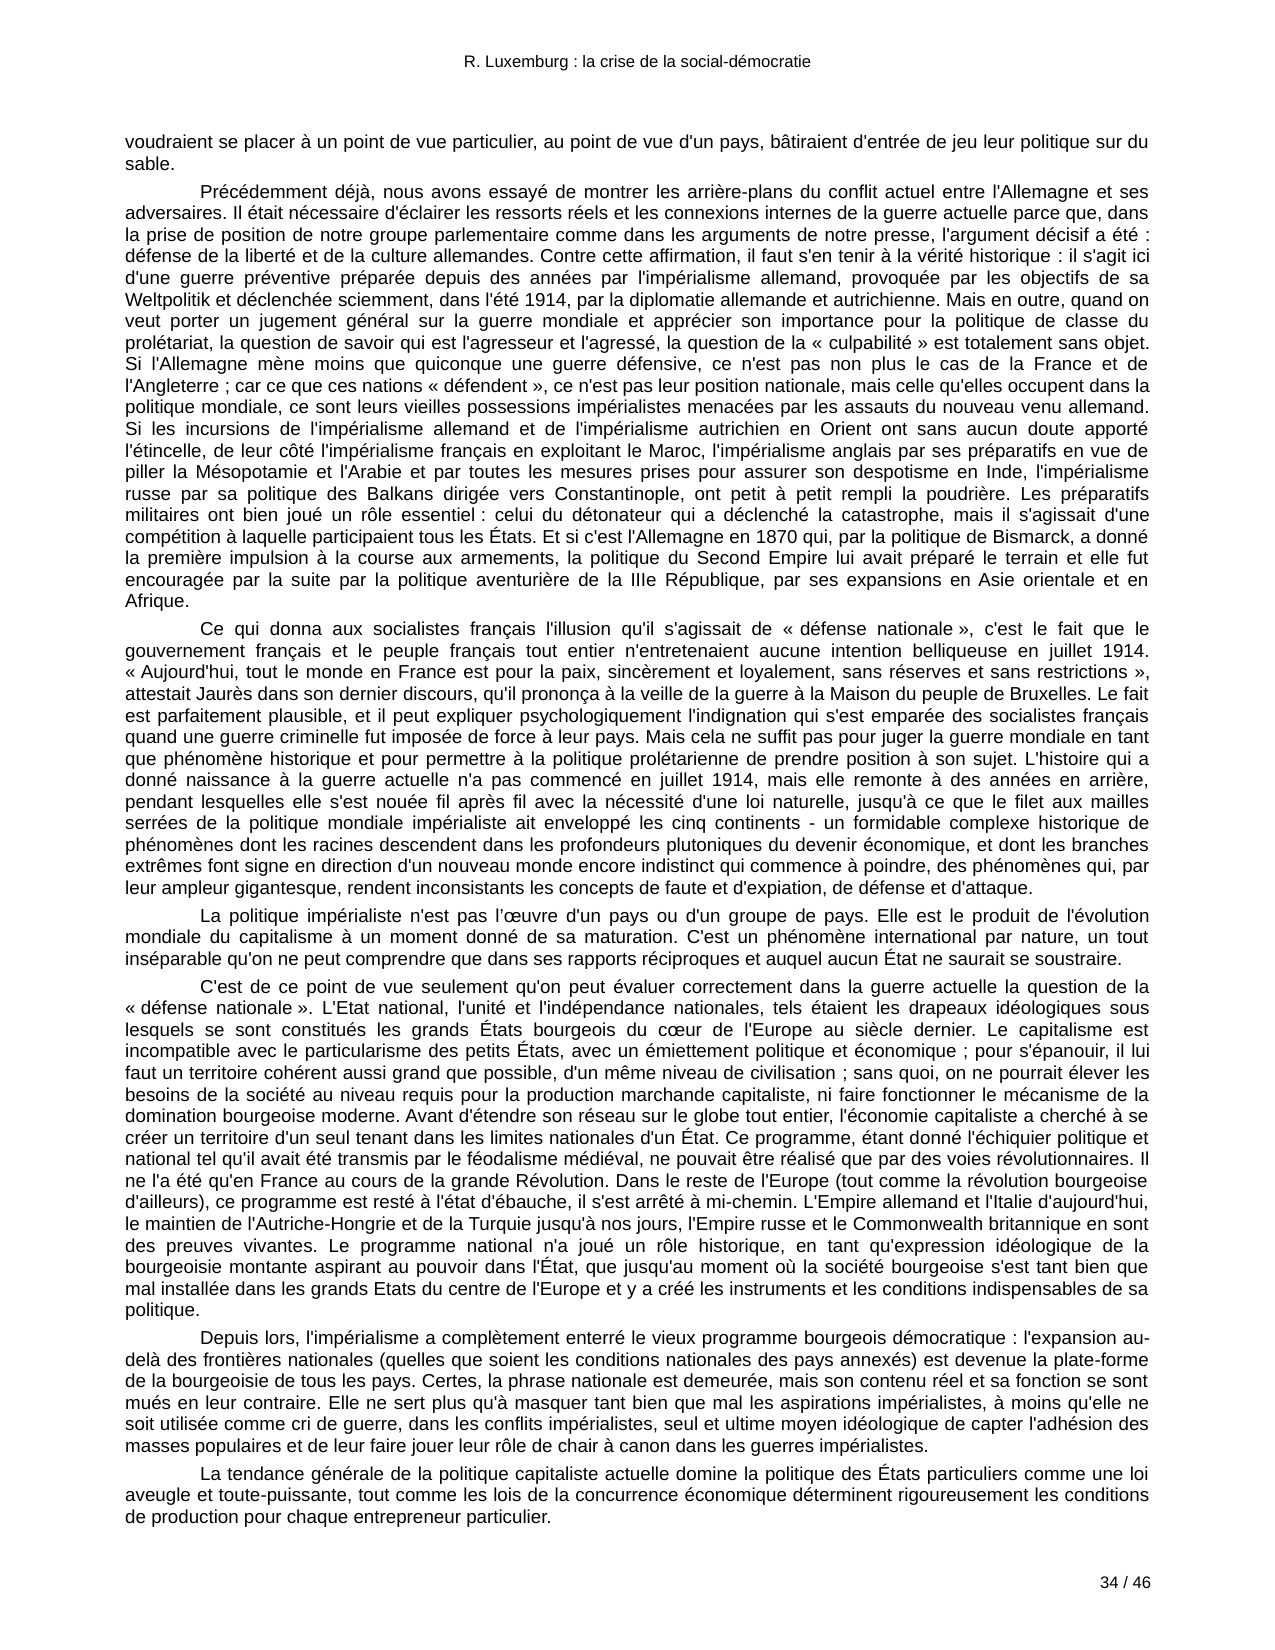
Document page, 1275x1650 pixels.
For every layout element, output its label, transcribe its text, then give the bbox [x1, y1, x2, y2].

text Depuis lors, l'impérialisme a complètement enterré le vieux programme bourgeois démocratique : l'expansion au-delà des frontières nationales (quelles que soient les conditions nationales des pays annexés) est devenue la plate-forme de la bourgeoisie de tous les pays. Certes, la phrase nationale est demeurée, mais son contenu réel et sa fonction se sont mués en leur contraire. Elle ne sert plus qu'à masquer tant bien que mal les aspirations impérialistes, à moins qu'elle ne soit utilisée comme cri de guerre, dans les conflits impérialistes, seul et ultime moyen idéologique de capter l'adhésion des masses populaires et de leur faire jouer leur rôle de chair à canon dans les guerres impérialistes. [125, 1327, 1150, 1456]
text voudraient se placer à un point de vue particulier, au point de vue d'un pays, bâtiraient d'entrée de jeu leur politique sur du sable. [125, 131, 1150, 174]
text La tendance générale de la politique capitaliste actuelle domine la politique des États particuliers comme une loi aveugle et toute-puissante, tout comme les lois de la concurrence économique déterminent rigoureusement les conditions de production pour chaque entrepreneur particulier. [125, 1462, 1150, 1527]
text C'est de ce point de vue seulement qu'on peut évaluer correctement dans la guerre actuelle la question de la « défense nationale ». L'Etat national, l'unité et l'indépendance nationales, tels étaient les drapeaux idéologiques sous lesquels se sont constitués les grands États bourgeois du cœur de l'Europe au siècle dernier. Le capitalisme est incompatible avec le particularisme des petits États, avec un émiettement politique et économique ; pour s'épanouir, il lui faut un territoire cohérent aussi grand que possible, d'un même niveau de civilisation ; sans quoi, on ne pourrait élever les besoins de la société au niveau requis pour la production marchande capitaliste, ni faire fonctionner le mécanisme de la domination bourgeoise moderne. Avant d'étendre son réseau sur le globe tout entier, l'économie capitaliste a cherché à se créer un territoire d'un seul tenant dans les limites nationales d'un État. Ce programme, étant donné l'échiquier politique et national tel qu'il avait été transmis par le féodalisme médiéval, ne pouvait être réalisé que par des voies révolutionnaires. Il ne l'a été qu'en France au cours de la grande Révolution. Dans le reste de l'Europe (tout comme la révolution bourgeoise d'ailleurs), ce programme est resté à l'état d'ébauche, il s'est arrêté à mi-chemin. L'Empire allemand et l'Italie d'aujourd'hui, le maintien de l'Autriche-Hongrie et de la Turquie jusqu'à nos jours, l'Empire russe et le Commonwealth britannique en sont des preuves vivantes. Le programme national n'a joué un rôle historique, en tant qu'expression idéologique de la bourgeoisie montante aspirant au pouvoir dans l'État, que jusqu'au moment où la société bourgeoise s'est tant bien que mal installée dans les grands Etats du centre de l'Europe et y a créé les instruments et les conditions indispensables de sa politique. [125, 976, 1150, 1321]
text Précédemment déjà, nous avons essayé de montrer les arrière-plans du conflit actuel entre l'Allemagne et ses adversaires. Il était nécessaire d'éclairer les ressorts réels et les connexions internes de la guerre actuelle parce que, dans la prise de position de notre groupe parlementaire comme dans les arguments de notre presse, l'argument décisif a été : défense de la liberté et de la culture allemandes. Contre cette affirmation, il faut s'en tenir à la vérité historique : il s'agit ici d'une guerre préventive préparée depuis des années par l'impérialisme allemand, provoquée par les objectifs de sa Weltpolitik et déclenchée sciemment, dans l'été 1914, par la diplomatie allemande et autrichienne. Mais en outre, quand on veut porter un jugement général sur la guerre mondiale et apprécier son importance pour la politique de classe du prolétariat, la question de savoir qui est l'agresseur et l'agressé, la question de la « culpabilité » est totalement sans objet. Si l'Allemagne mène moins que quiconque une guerre défensive, ce n'est pas non plus le cas de la France et de l'Angleterre ; car ce que ces nations « défendent », ce n'est pas leur position nationale, mais celle qu'elles occupent dans la politique mondiale, ce sont leurs vieilles possessions impérialistes menacées par les assauts du nouveau venu allemand. Si les incursions de l'impérialisme allemand et de l'impérialisme autrichien en Orient ont sans aucun doute apporté l'étincelle, de leur côté l'impérialisme français en exploitant le Maroc, l'impérialisme anglais par ses préparatifs en vue de piller la Mésopotamie et l'Arabie et par toutes les mesures prises pour assurer son despotisme en Inde, l'impérialisme russe par sa politique des Balkans dirigée vers Constantinople, ont petit à petit rempli la poudrière. Les préparatifs militaires ont bien joué un rôle essentiel : celui du détonateur qui a déclenché la catastrophe, mais il s'agissait d'une compétition à laquelle participaient tous les États. Et si c'est l'Allemagne en 1870 qui, par la politique de Bismarck, a donné la première impulsion à la course aux armements, la politique du Second Empire lui avait préparé le terrain et elle fut encouragée par la suite par la politique aventurière de la IIIe République, par ses expansions en Asie orientale et en Afrique. [125, 181, 1150, 612]
text La politique impérialiste n'est pas l’œuvre d'un pays ou d'un groupe de pays. Elle est le produit de l'évolution mondiale du capitalisme à un moment donné de sa maturation. C'est un phénomène international par nature, un tout inséparable qu'on ne peut comprendre que dans ses rapports réciproques et auquel aucun État ne saurait se soustraire. [125, 905, 1150, 969]
text Ce qui donna aux socialistes français l'illusion qu'il s'agissait de « défense nationale », c'est le fait que le gouvernement français et le peuple français tout entier n'entretenaient aucune intention belliqueuse en juillet 1914. « Aujourd'hui, tout le monde en France est pour la paix, sincèrement et loyalement, sans réserves et sans restrictions », attestait Jaurès dans son dernier discours, qu'il prononça à la veille de la guerre à la Maison du peuple de Bruxelles. Le fait est parfaitement plausible, et il peut expliquer psychologiquement l'indignation qui s'est emparée des socialistes français quand une guerre criminelle fut imposée de force à leur pays. Mais cela ne suffit pas pour juger la guerre mondiale en tant que phénomène historique et pour permettre à la politique prolétarienne de prendre position à son sujet. L'histoire qui a donné naissance à la guerre actuelle n'a pas commencé en juillet 1914, mais elle remonte à des années en arrière, pendant lesquelles elle s'est nouée fil après fil avec la nécessité d'une loi naturelle, jusqu'à ce que le filet aux mailles serrées de la politique mondiale impérialiste ait enveloppé les cinq continents - un formidable complexe historique de phénomènes dont les racines descendent dans les profondeurs plutoniques du devenir économique, et dont les branches extrêmes font signe en direction d'un nouveau monde encore indistinct qui commence à poindre, des phénomènes qui, par leur ampleur gigantesque, rendent inconsistants les concepts de faute et d'expiation, de défense et d'attaque. [125, 618, 1150, 898]
